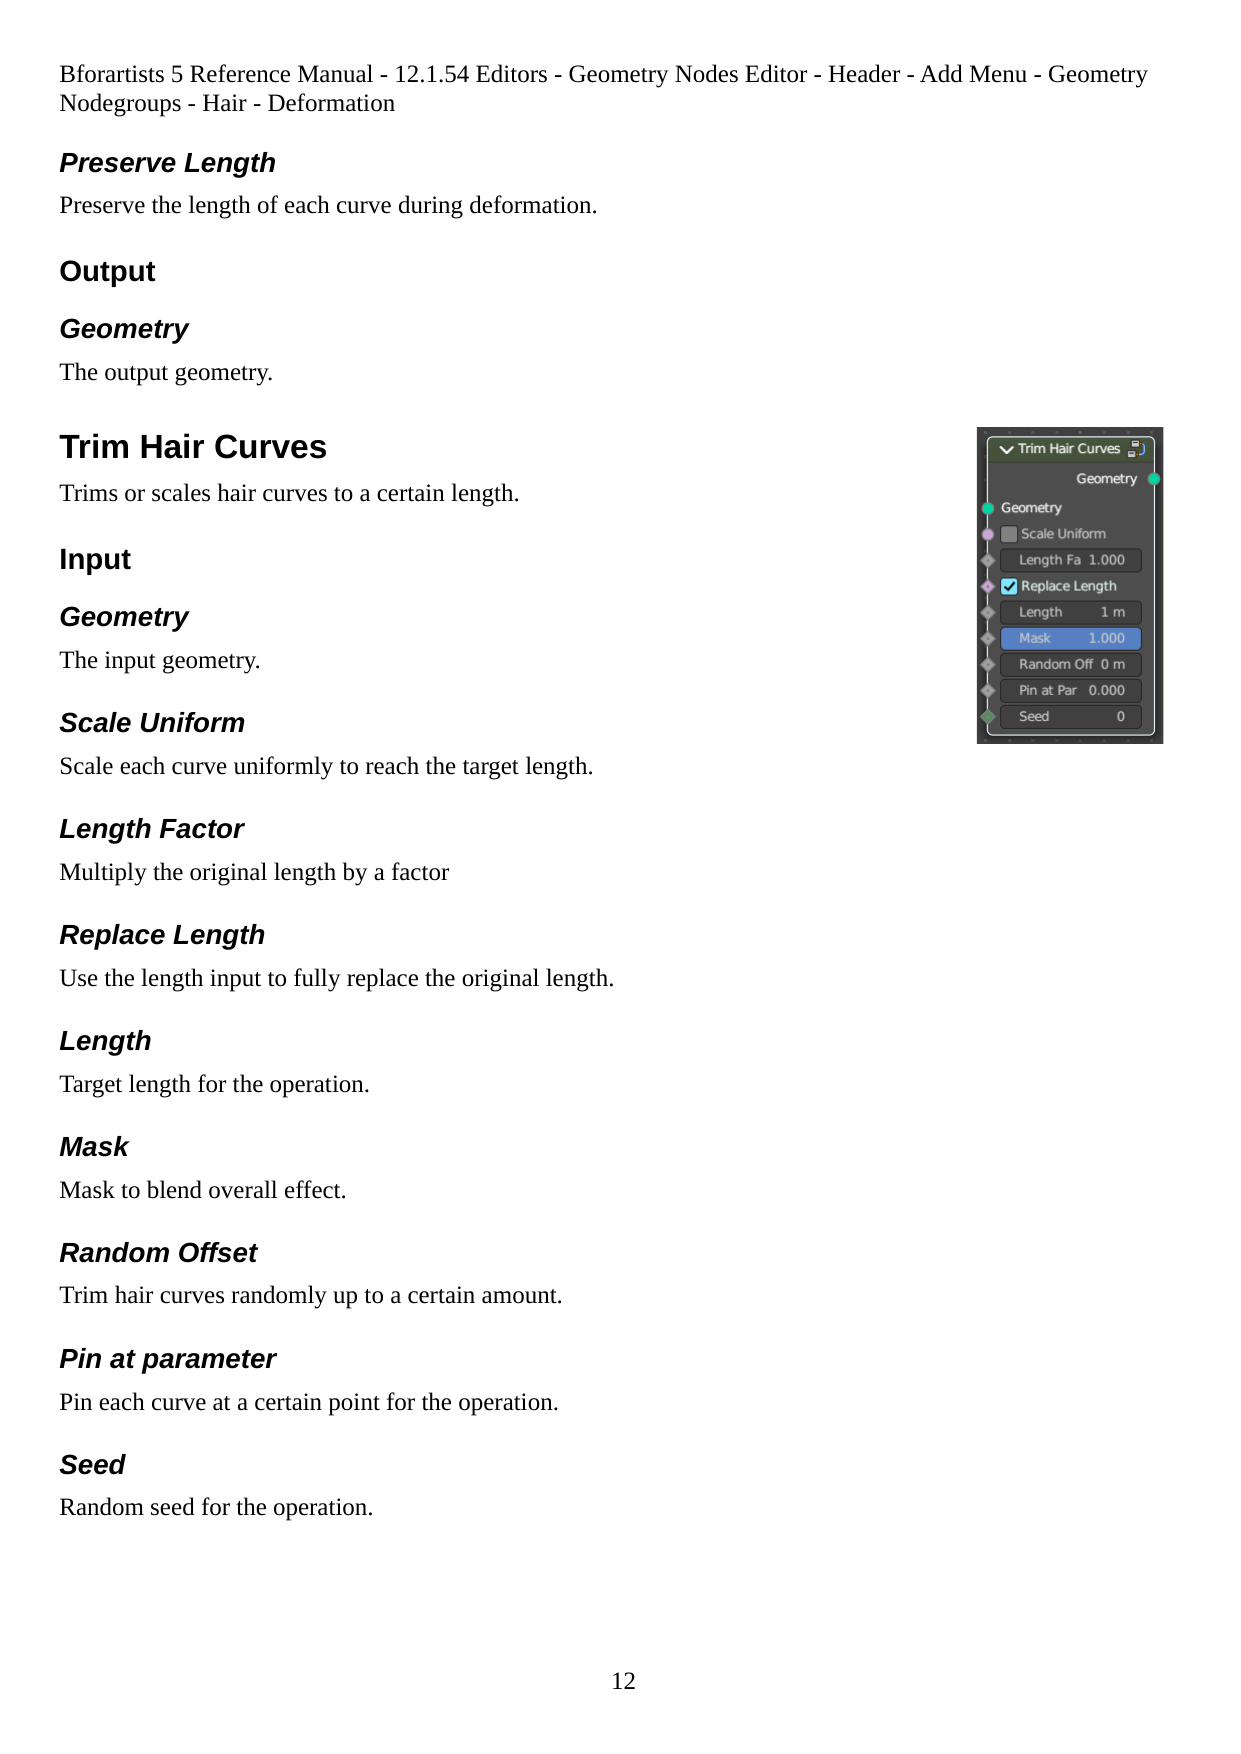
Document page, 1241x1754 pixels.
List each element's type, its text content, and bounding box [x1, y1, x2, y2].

text Preserve the length of each curve during deformation. [59, 190, 1181, 219]
subtitle Preserve Length [59, 146, 1181, 178]
text The output geometry. [59, 357, 1181, 386]
text Pin each curve at a certain point for the operation. [59, 1387, 1181, 1415]
subtitle Output [59, 254, 1181, 288]
subtitle Geometry [59, 601, 976, 632]
text Scale each curve uniformly to reach the target length. [59, 751, 1181, 780]
subtitle Mask [59, 1130, 1181, 1162]
picture [976, 427, 1164, 744]
text Trim hair curves randomly up to a certain amount. [59, 1281, 1181, 1309]
text Trims or scales hair curves to a certain length. [59, 478, 976, 507]
subtitle Random Offset [59, 1236, 1181, 1268]
subtitle [1164, 707, 1181, 738]
subtitle Trim Hair Curves [59, 427, 976, 466]
text Use the length input to fully replace the original length. [59, 963, 1181, 992]
subtitle Geometry [59, 313, 1181, 345]
subtitle Input [59, 542, 976, 576]
subtitle [1164, 427, 1181, 466]
text Multiply the original length by a factor [59, 857, 1181, 886]
subtitle Length Factor [59, 812, 1181, 844]
text Random seed for the operation. [59, 1492, 1181, 1521]
subtitle Scale Uniform [59, 707, 976, 738]
text [1164, 645, 1181, 674]
subtitle Seed [59, 1448, 1181, 1480]
subtitle Length [59, 1024, 1181, 1056]
text Mask to blend overall effect. [59, 1175, 1181, 1203]
subtitle Replace Length [59, 918, 1181, 950]
subtitle [1164, 542, 1181, 576]
text The input geometry. [59, 645, 976, 674]
text Target length for the operation. [59, 1069, 1181, 1097]
subtitle [1164, 601, 1181, 632]
subtitle Pin at parameter [59, 1342, 1181, 1374]
